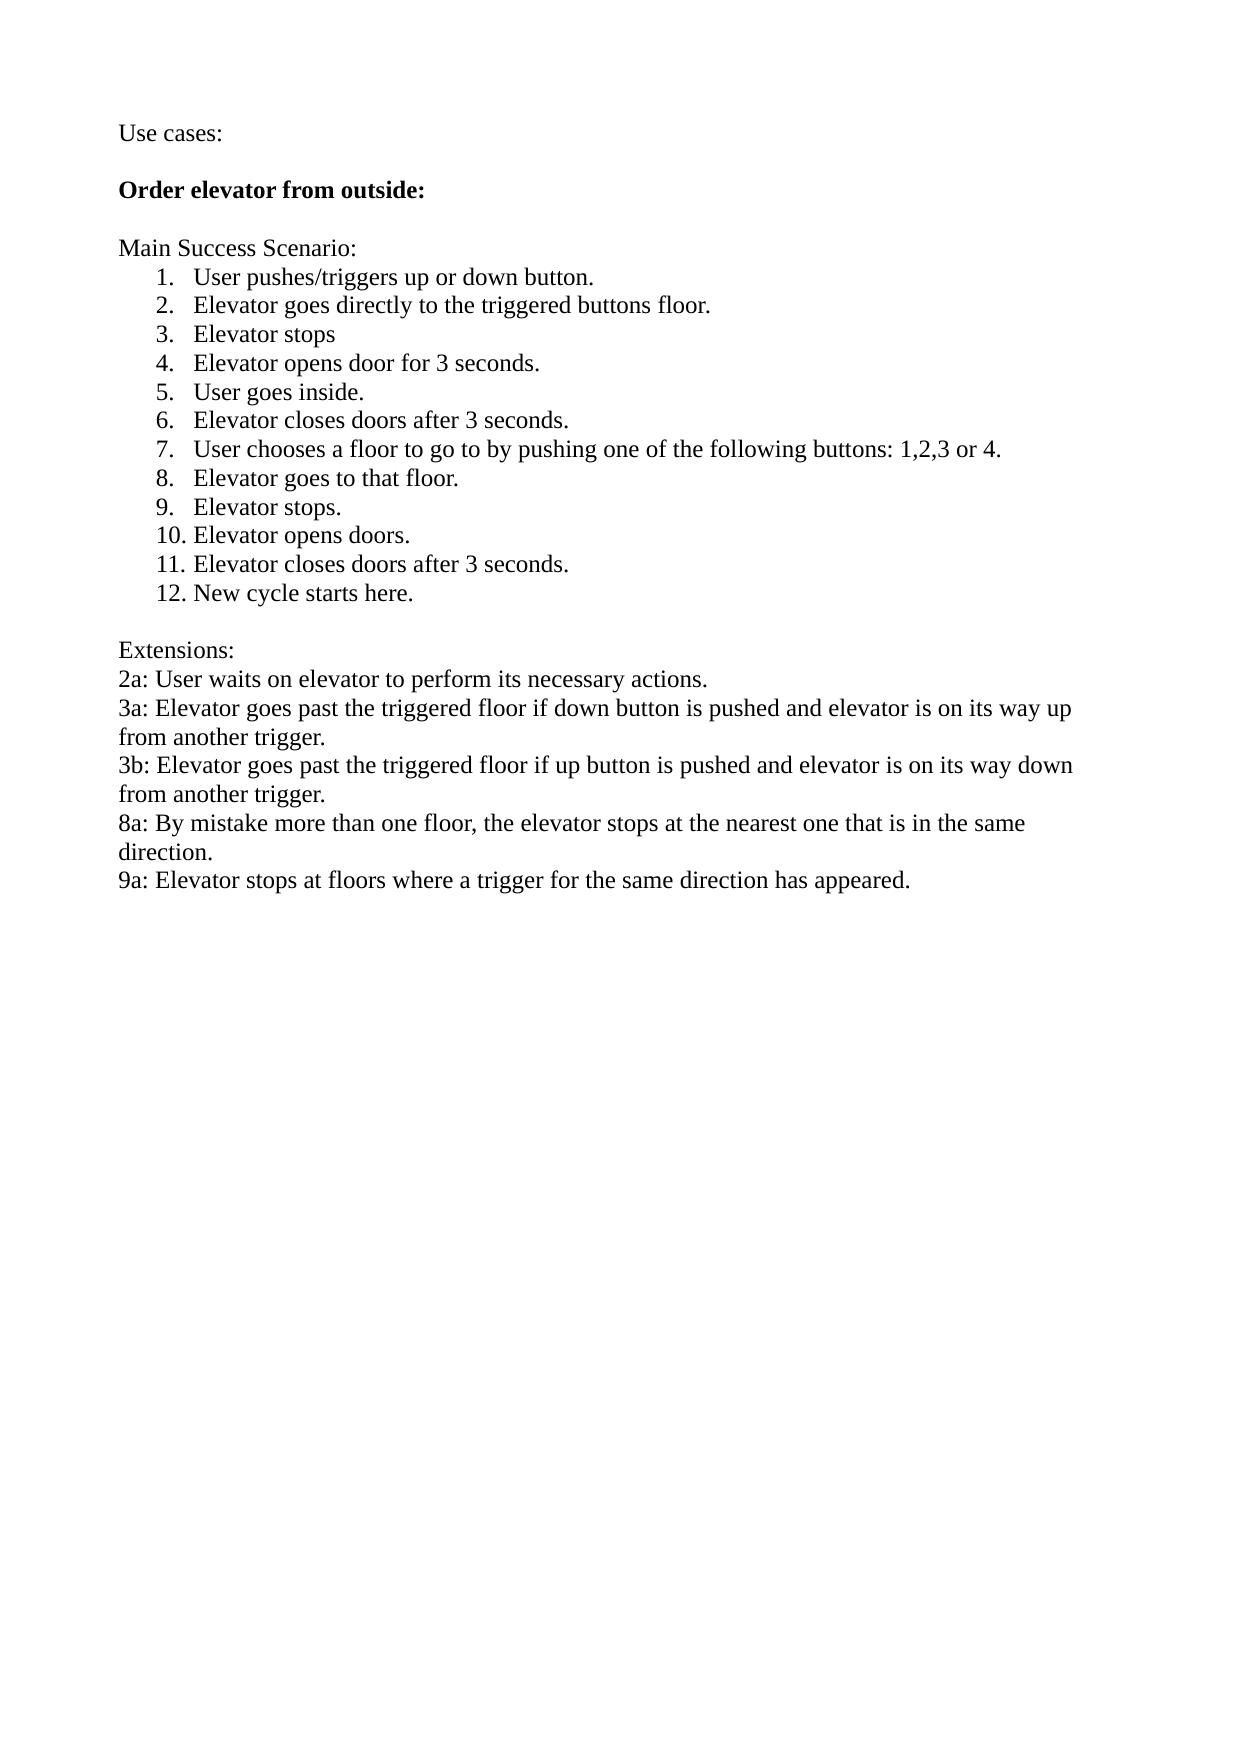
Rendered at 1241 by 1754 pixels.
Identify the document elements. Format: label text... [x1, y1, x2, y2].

list Elevator closes doors after 3 seconds. [156, 406, 1122, 434]
list User chooses a floor to go to by pushing one of the following buttons: 1,2,3 or 4. [156, 434, 1122, 463]
list Elevator goes directly to the triggered buttons floor. [156, 291, 1122, 319]
list Elevator opens door for 3 seconds. [156, 348, 1122, 377]
list New cycle starts here. [156, 578, 1122, 607]
list Elevator closes doors after 3 seconds. [156, 549, 1122, 578]
text Main Success Scenario: [118, 233, 1122, 262]
list Elevator opens doors. [156, 521, 1122, 549]
text 2a: User waits on elevator to perform its necessary actions. [118, 664, 1122, 693]
text 8a: By mistake more than one floor, the elevator stops at the nearest one that is in the same direction. [118, 808, 1122, 866]
list User goes inside. [156, 377, 1122, 406]
text Order elevator from outside: [118, 176, 1122, 204]
text 3a: Elevator goes past the triggered floor if down button is pushed and elevator is on its way up from another trigger. [118, 693, 1122, 751]
text Extensions: [118, 636, 1122, 664]
list User pushes/triggers up or down button. [156, 262, 1122, 291]
list Elevator stops [156, 319, 1122, 348]
text Use cases: [118, 118, 1122, 147]
list Elevator stops. [156, 492, 1122, 521]
text 9a: Elevator stops at floors where a trigger for the same direction has appeared. [118, 866, 1122, 894]
text 3b: Elevator goes past the triggered floor if up button is pushed and elevator is on its way down from another trigger. [118, 751, 1122, 808]
list Elevator goes to that floor. [156, 463, 1122, 492]
